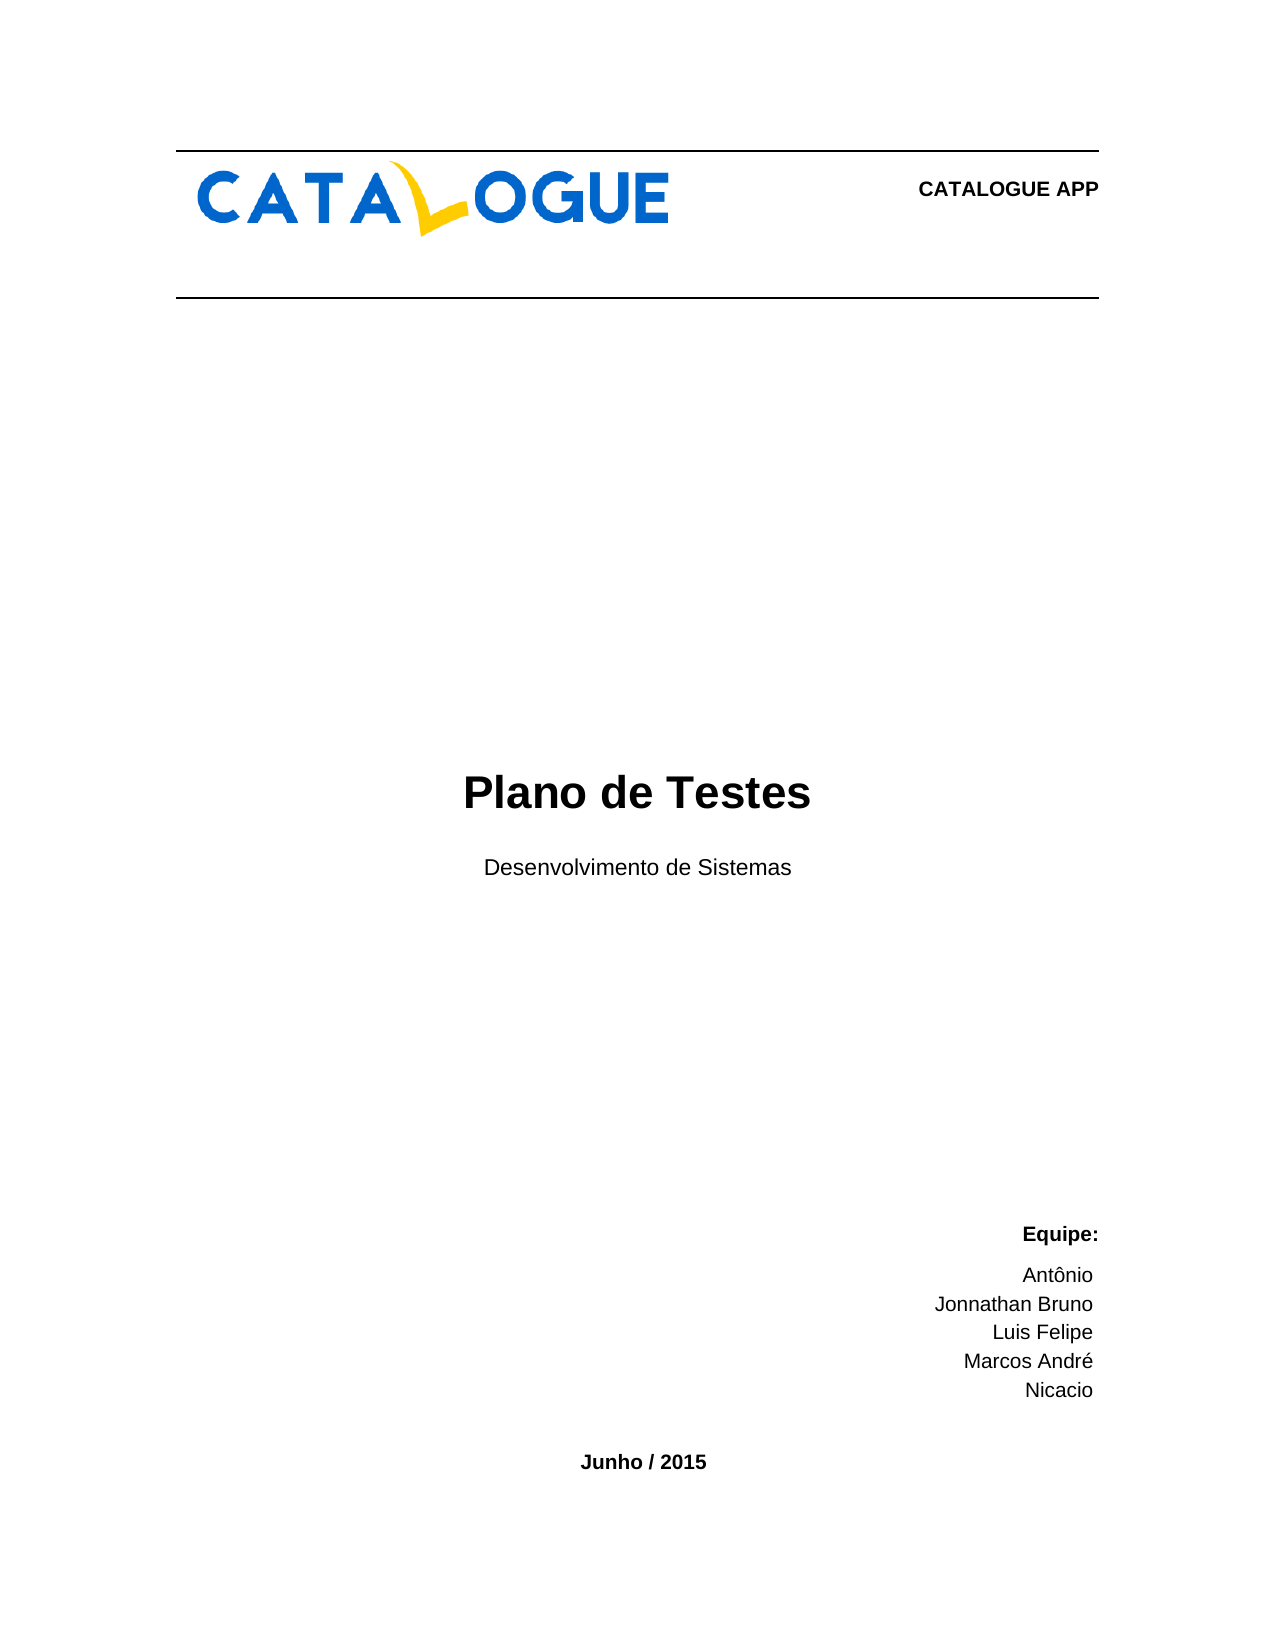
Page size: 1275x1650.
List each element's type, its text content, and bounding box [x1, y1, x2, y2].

table_header [176, 1221, 634, 1449]
table_header [176, 244, 688, 297]
text Desenvolvimento de Sistemas [150, 854, 1125, 880]
subtitle Junho / 2015 [150, 1449, 1125, 1473]
picture [176, 152, 688, 244]
subtitle Plano de Testes [150, 766, 1125, 818]
table_header Equipe: Antônio Jonnathan Bruno Luis Felipe Marcos André Nicacio [634, 1221, 1099, 1449]
table_header CATALOGUE APP [688, 152, 1099, 297]
